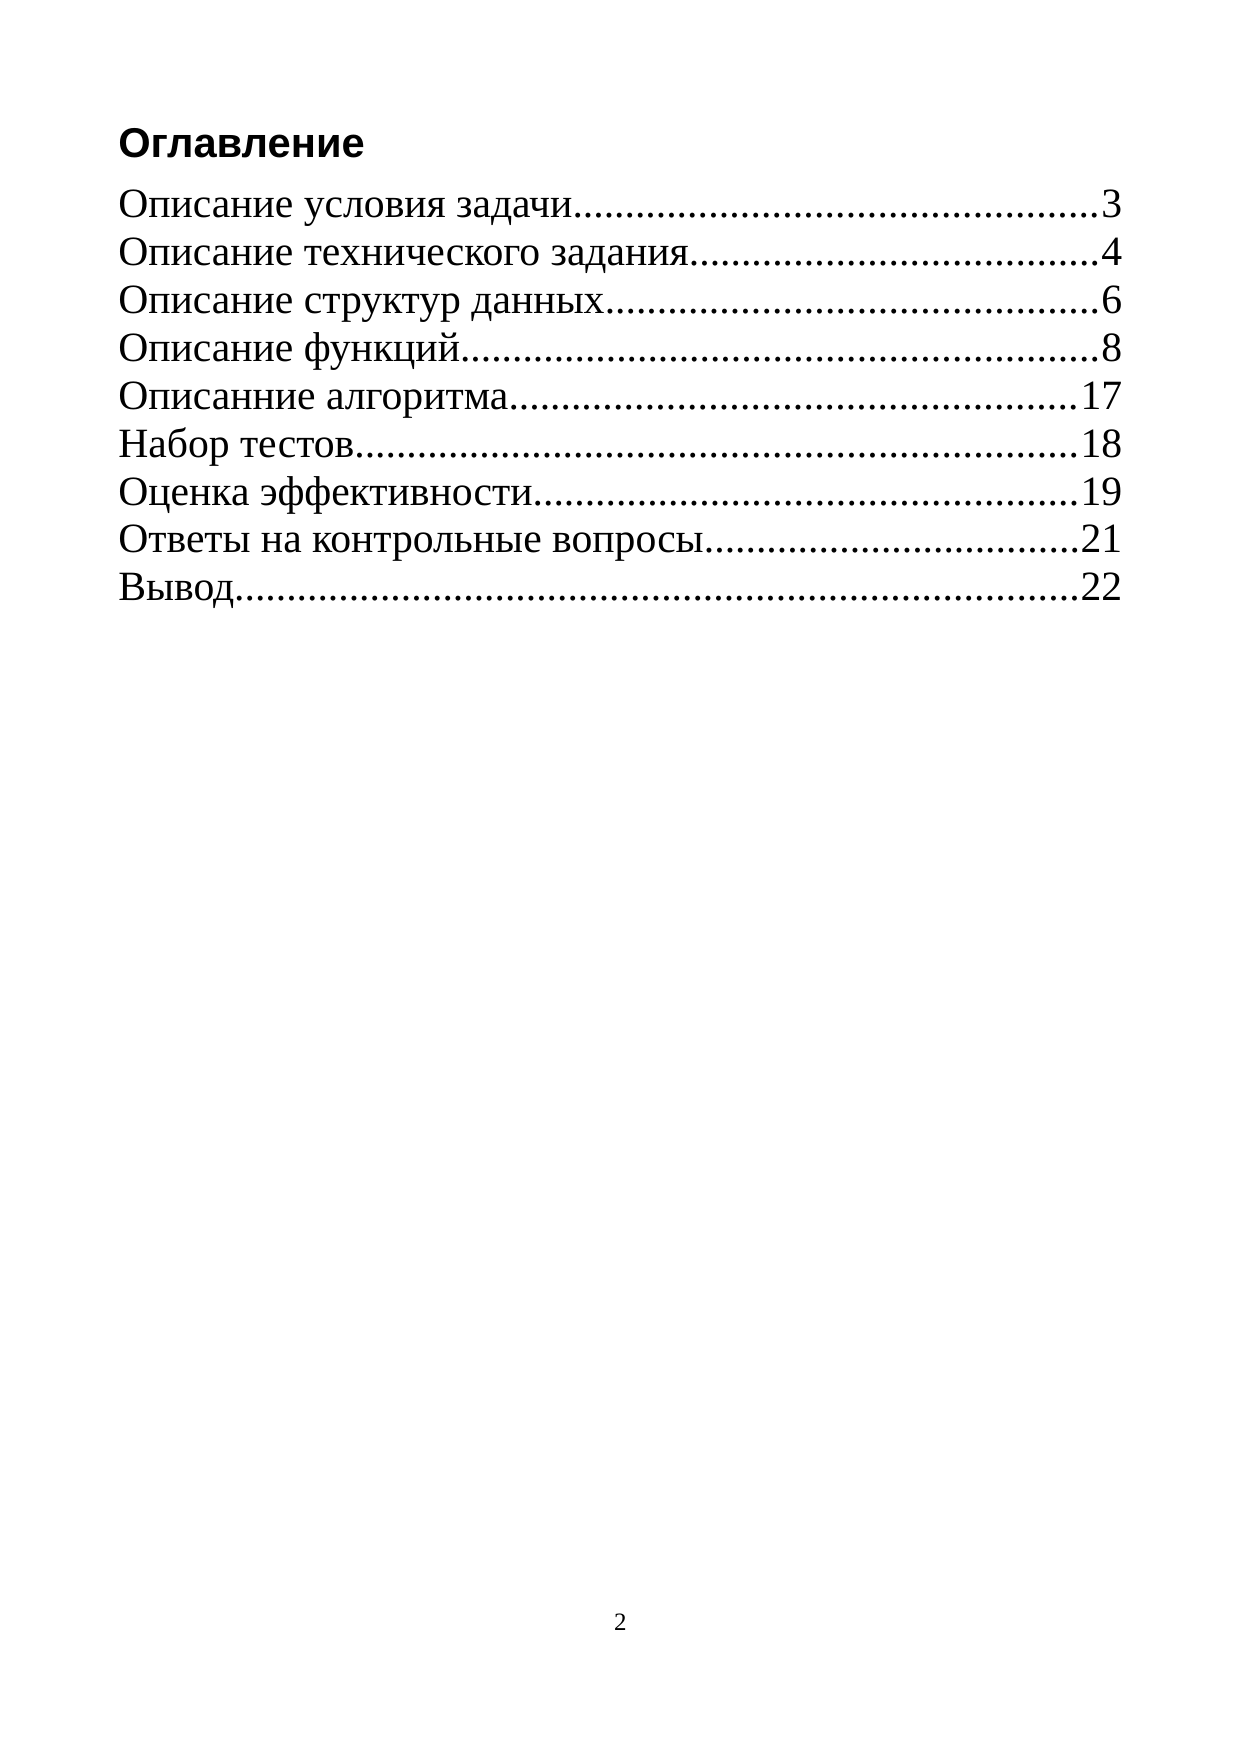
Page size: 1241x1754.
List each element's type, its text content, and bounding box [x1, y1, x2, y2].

text Оценка эффективности 19 [118, 466, 1122, 514]
subtitle Оглавление [118, 118, 1122, 166]
text Описанние алгоритма 17 [118, 370, 1122, 418]
text Описание условия задачи 3 [118, 178, 1122, 226]
text Описание структур данных 6 [118, 274, 1122, 322]
text Описание технического задания 4 [118, 226, 1122, 274]
text Описание функций 8 [118, 322, 1122, 370]
text Ответы на контрольные вопросы 21 [118, 514, 1122, 562]
text Набор тестов 18 [118, 418, 1122, 466]
text Вывод 22 [118, 562, 1122, 610]
